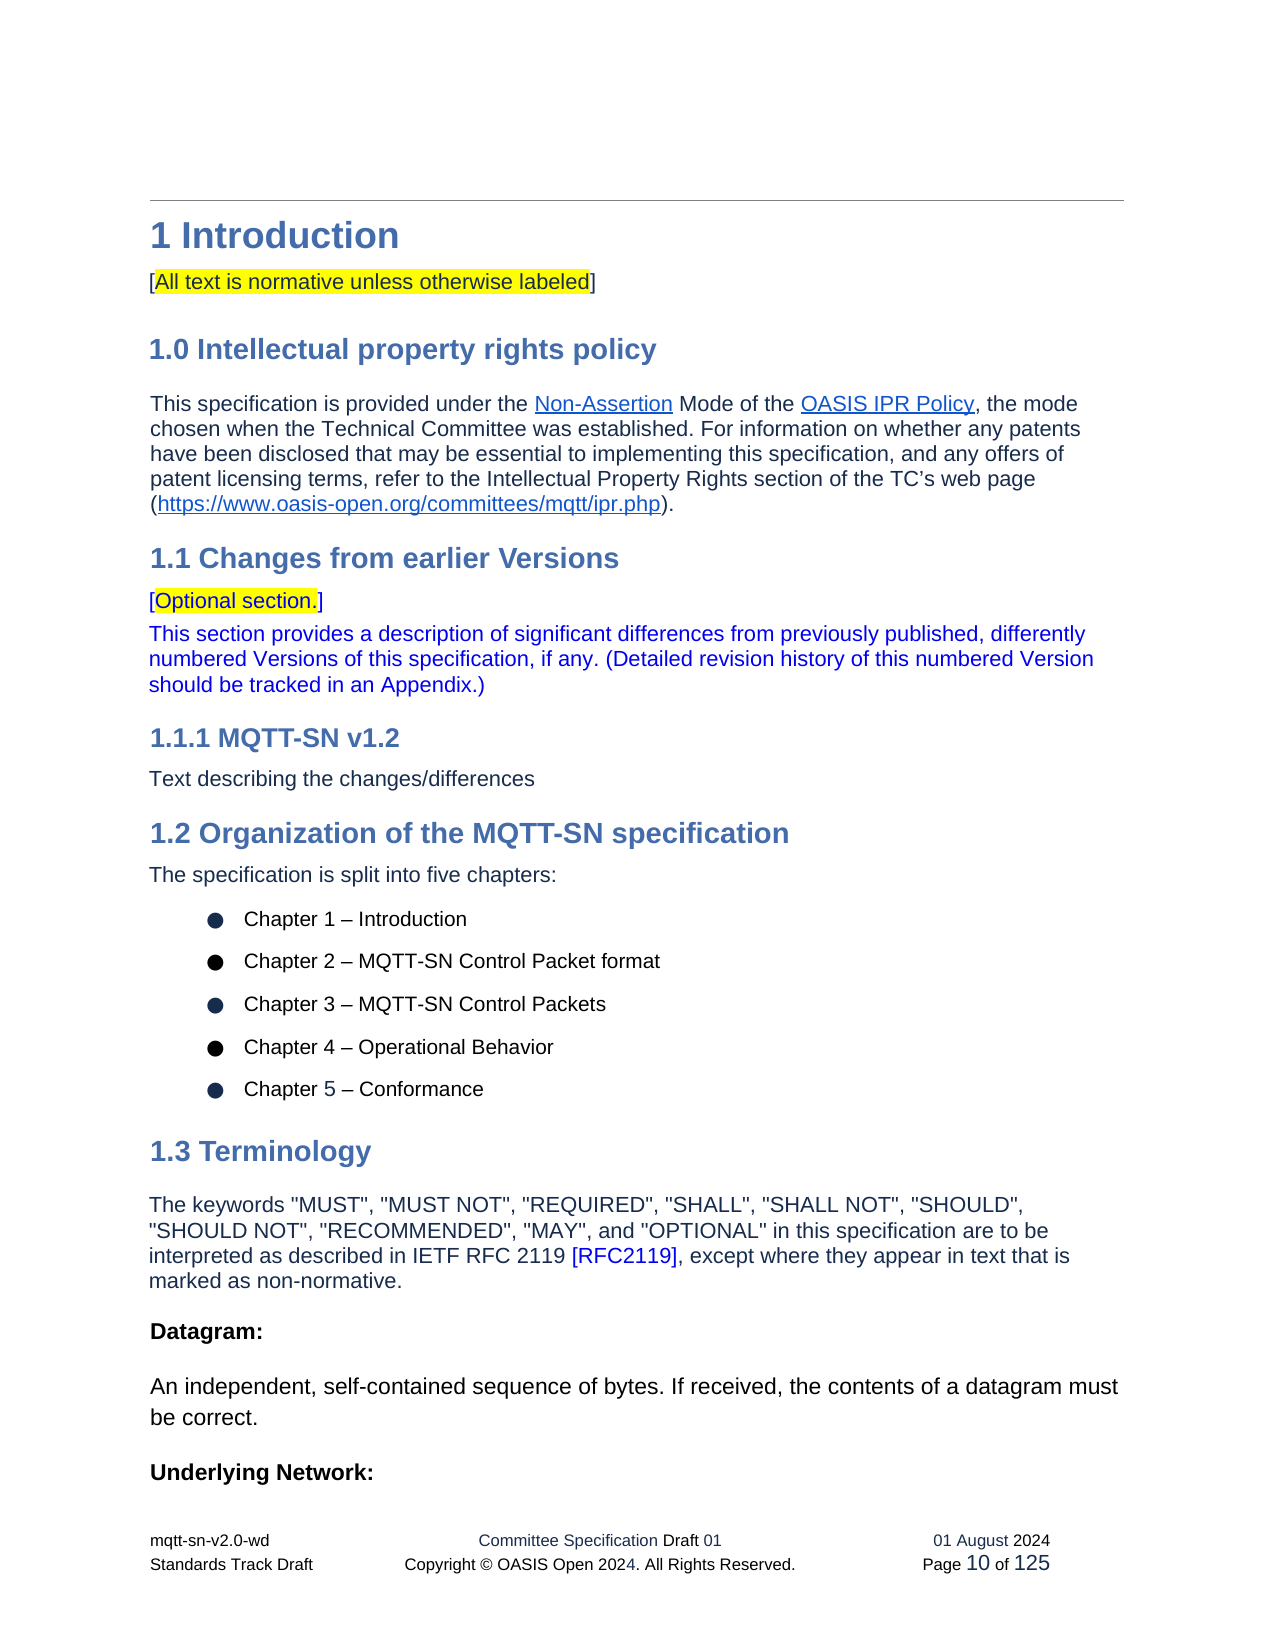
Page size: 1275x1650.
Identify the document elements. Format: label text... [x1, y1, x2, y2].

text This section provides a description of significant differences from previously published, differently numbered Versions of this specification, if any. (Detailed revision history of this numbered Version should be tracked in an Appendix.) [148, 621, 1124, 697]
subtitle 1.3 Terminology [150, 1134, 1124, 1167]
subtitle 1.2 Organization of the MQTT-SN specification [150, 816, 1124, 849]
text Underlying Network: [150, 1459, 1125, 1485]
list Chapter 5 – Conformance [206, 1066, 1125, 1109]
text The specification is split into five chapters: [148, 862, 1124, 887]
subtitle 1 Introduction [150, 201, 1124, 257]
list Chapter 4 – Operational Behavior [206, 1023, 1125, 1066]
text An independent, self-contained sequence of bytes. If received, the contents of a datagram must be correct. [150, 1373, 1125, 1430]
list Chapter 1 – Introduction [206, 895, 1125, 938]
text [All text is normative unless otherwise labeled] [148, 269, 590, 294]
text The keywords "MUST", "MUST NOT", "REQUIRED", "SHALL", "SHALL NOT", "SHOULD", "SHOULD NOT", "RECOMMENDED", "MAY", and "OPTIONAL" in this specification are to be interpreted as described in IETF RFC 2119 [RFC2119], except where they appear in text that is marked as non-normative. [148, 1192, 1124, 1293]
list Chapter 3 – MQTT-SN Control Packets [206, 981, 1125, 1023]
text Text describing the changes/differences [148, 765, 1124, 791]
subtitle 1.0 Intellectual property rights policy [148, 332, 1124, 365]
subtitle 1.1.1 MQTT-SN v1.2 [150, 722, 1124, 753]
subtitle 1.1 Changes from earlier Versions [150, 541, 1124, 575]
list Chapter 2 – MQTT-SN Control Packet format [206, 938, 1125, 981]
text [All text is normative unless otherwise labeled] [596, 269, 1124, 294]
text Datagram: [150, 1318, 1125, 1344]
text [Optional section.] [148, 587, 1124, 613]
text This specification is provided under the Non-Assertion Mode of the OASIS IPR Policy, the mode chosen when the Technical Committee was established. For information on whether any patents have been disclosed that may be essential to implementing this specification, and any offers of patent licensing terms, refer to the Intellectual Property Rights section of the TC’s web page (https://www.oasis-open.org/committees/mqtt/ipr.php). [150, 390, 1125, 516]
